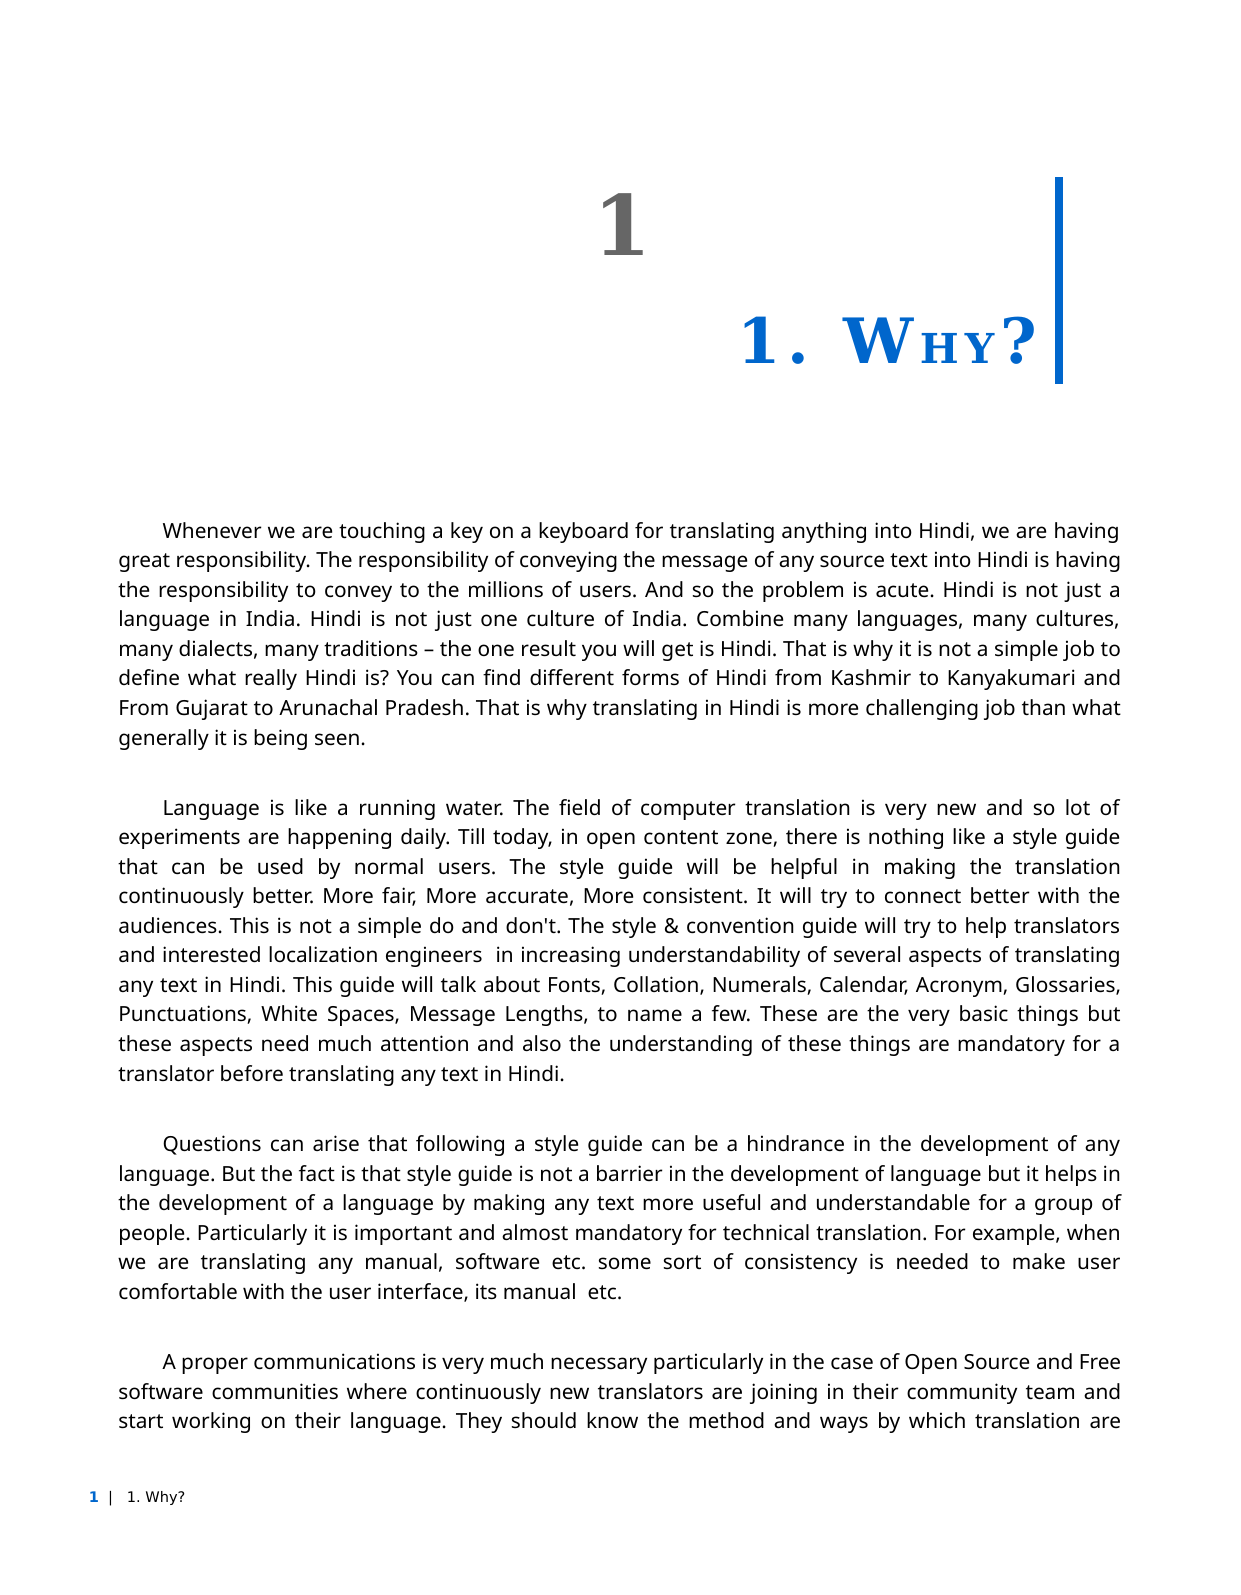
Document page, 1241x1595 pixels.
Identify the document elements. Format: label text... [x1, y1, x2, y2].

subtitle 1. Why? [88, 177, 1055, 384]
text A proper communications is very much necessary particularly in the case of Open Source and Free software communities where continuously new translators are joining in their community team and start working on their language. They should know the method and ways by which translation are [118, 1347, 1122, 1435]
text Language is like a running water. The field of computer translation is very new and so lot of experiments are happening daily. Till today, in open content zone, there is nothing like a style guide that can be used by normal users. The style guide will be helpful in making the translation continuously better. More fair, More accurate, More consistent. It will try to connect better with the audiences. This is not a simple do and don't. The style & convention guide will try to help translators and interested localization engineers in increasing understandability of several aspects of translating any text in Hindi. This guide will talk about Fonts, Collation, Numerals, Calendar, Acronym, Glossaries, Punctuations, White Spaces, Message Lengths, to name a few. These are the very basic things but these aspects need much attention and also the understanding of these things are mandatory for a translator before translating any text in Hindi. [118, 792, 1122, 1087]
text Questions can arise that following a style guide can be a hindrance in the development of any language. But the fact is that style guide is not a barrier in the development of language but it helps in the development of a language by making any text more useful and understandable for a group of people. Particularly it is important and almost mandatory for technical translation. For example, when we are translating any manual, software etc. some sort of consistency is needed to make user comfortable with the user interface, its manual etc. [118, 1129, 1122, 1306]
text Whenever we are touching a key on a keyboard for translating anything into Hindi, we are having great responsibility. The responsibility of conveying the message of any source text into Hindi is having the responsibility to convey to the millions of users. And so the problem is acute. Hindi is not just a language in India. Hindi is not just one culture of India. Combine many languages, many cultures, many dialects, many traditions – the one result you will get is Hindi. That is why it is not a simple job to define what really Hindi is? You can find different forms of Hindi from Kashmir to Kanyakumari and From Gujarat to Arunachal Pradesh. That is why translating in Hindi is more challenging job than what generally it is being seen. [118, 515, 1122, 751]
